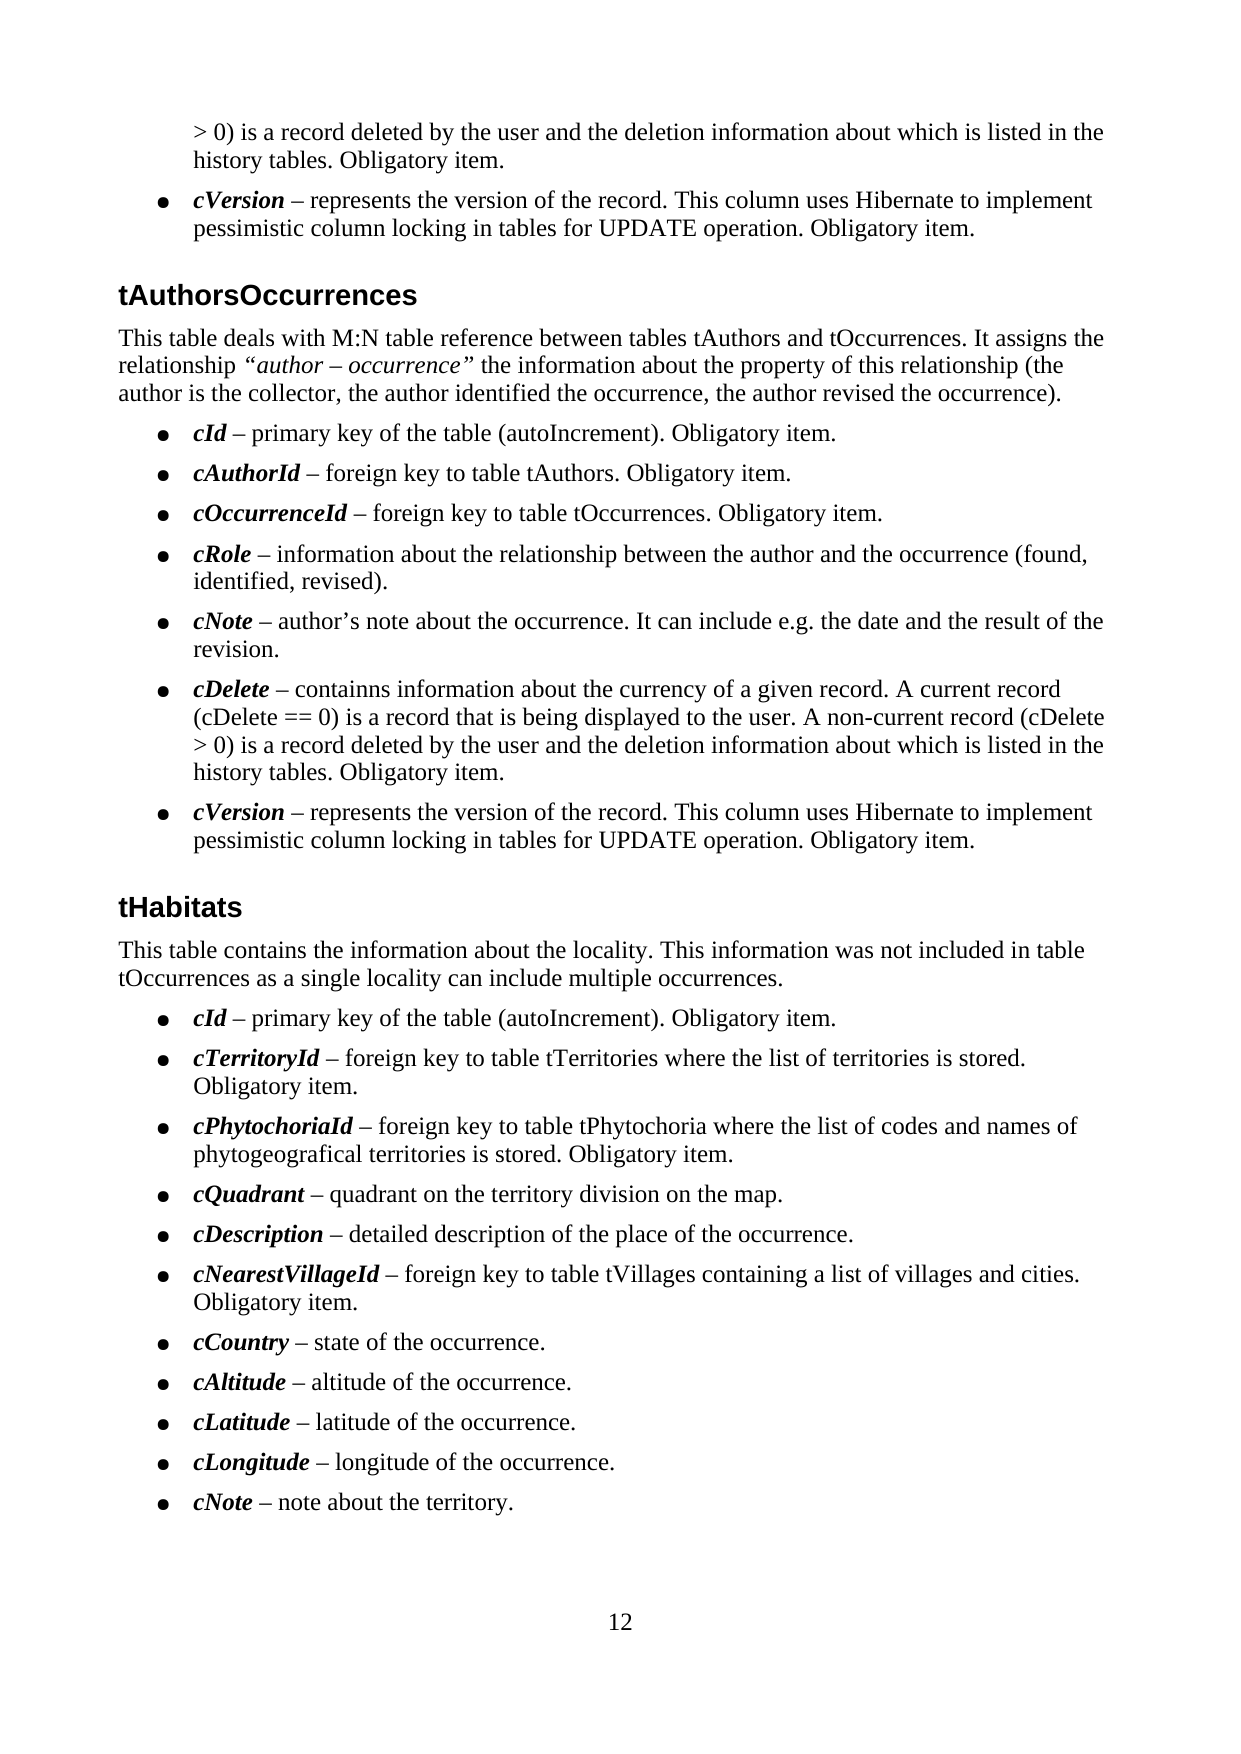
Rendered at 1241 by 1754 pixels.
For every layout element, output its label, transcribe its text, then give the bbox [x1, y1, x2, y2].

list cCountry – state of the occurrence. [156, 1328, 1122, 1356]
subtitle tHabitats [118, 891, 1122, 924]
list cId – primary key of the table (autoIncrement). Obligatory item. [156, 1004, 1122, 1032]
text This table contains the information about the locality. This information was not included in table tOccurrences as a single locality can include multiple occurrences. [118, 936, 1122, 992]
list cLongitude – longitude of the occurrence. [156, 1448, 1122, 1476]
list cVersion – represents the version of the record. This column uses Hibernate to implement pessimistic column locking in tables for UPDATE operation. Obligatory item. [156, 186, 1122, 241]
list cOccurrenceId – foreign key to table tOccurrences. Obligatory item. [156, 499, 1122, 527]
list cAuthorId – foreign key to table tAuthors. Obligatory item. [156, 459, 1122, 487]
list cId – primary key of the table (autoIncrement). Obligatory item. [156, 419, 1122, 447]
list cTerritoryId – foreign key to table tTerritories where the list of territories is stored. Obligatory item. [156, 1044, 1122, 1100]
list cDelete – containns information about the currency of a given record. A current record (cDelete == 0) is a record that is being displayed to the user. A non-current record (cDelete > 0) is a record deleted by the user and the deletion information about which is listed in the history tables. Obligatory item. [156, 675, 1122, 786]
text This table deals with M:N table reference between tables tAuthors and tOccurrences. It assigns the relationship “author – occurrence” the information about the property of this relationship (the author is the collector, the author identified the occurrence, the author revised the occurrence). [118, 324, 1122, 407]
list cVersion – represents the version of the record. This column uses Hibernate to implement pessimistic column locking in tables for UPDATE operation. Obligatory item. [156, 798, 1122, 854]
subtitle tAuthorsOccurrences [118, 279, 1122, 311]
list cNote – author’s note about the occurrence. It can include e.g. the date and the result of the revision. [156, 607, 1122, 663]
list cLatitude – latitude of the occurrence. [156, 1408, 1122, 1436]
list cNote – note about the territory. [156, 1488, 1122, 1516]
list cQuadrant – quadrant on the territory division on the map. [156, 1180, 1122, 1208]
list cPhytochoriaId – foreign key to table tPhytochoria where the list of codes and names of phytogeografical territories is stored. Obligatory item. [156, 1112, 1122, 1168]
list cAltitude – altitude of the occurrence. [156, 1368, 1122, 1396]
list > 0) is a record deleted by the user and the deletion information about which is listed in the history tables. Obligatory item. [156, 118, 1122, 173]
list cRole – information about the relationship between the author and the occurrence (found, identified, revised). [156, 540, 1122, 595]
list cNearestVillageId – foreign key to table tVillages containing a list of villages and cities. Obligatory item. [156, 1260, 1122, 1316]
list cDescription – detailed description of the place of the occurrence. [156, 1220, 1122, 1248]
